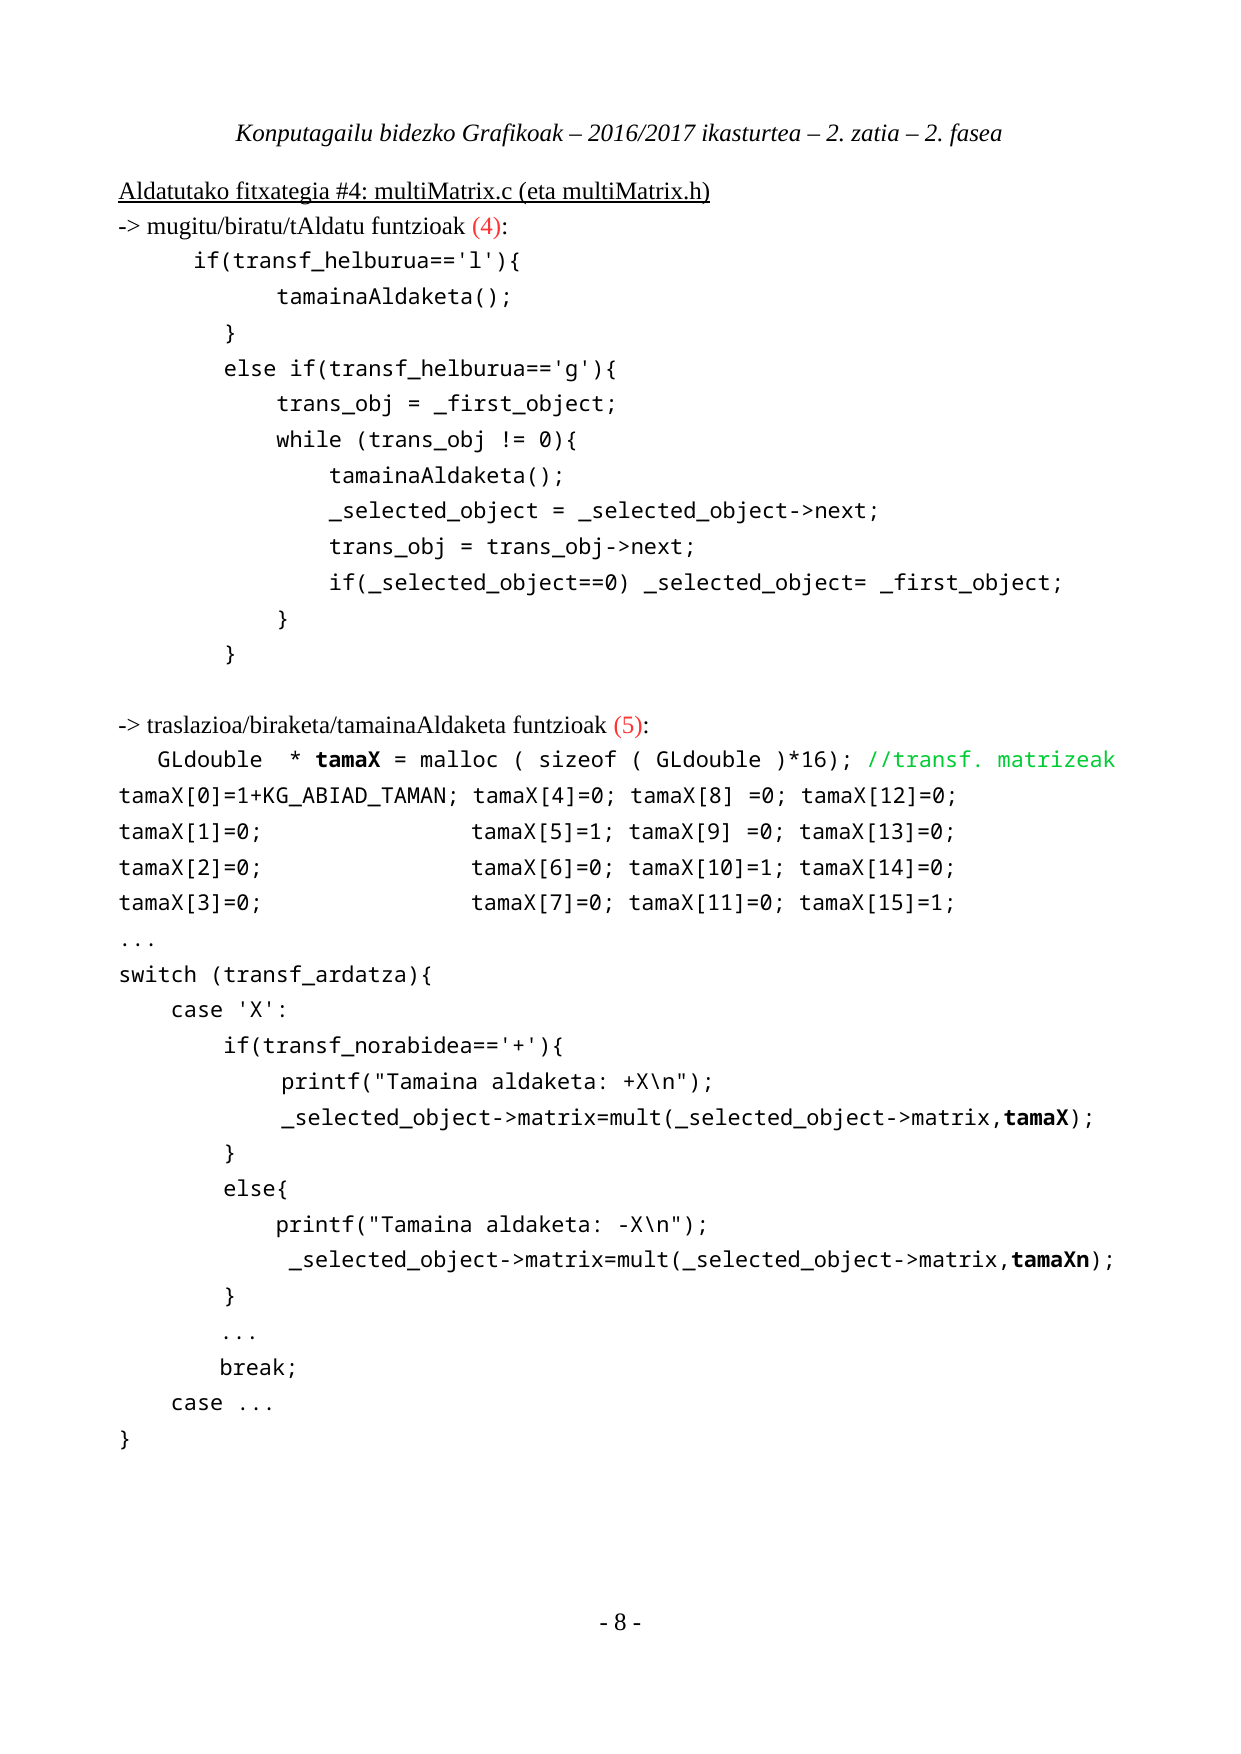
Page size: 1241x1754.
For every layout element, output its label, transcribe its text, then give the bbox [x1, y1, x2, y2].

text if(transf_helburua=='l'){ [118, 245, 1122, 275]
text if(transf_norabidea=='+'){ [118, 1030, 1122, 1060]
text trans_obj = trans_obj->next; [171, 531, 1122, 561]
text tamaX[0]=1+KG_ABIAD_TAMAN; tamaX[4]=0; tamaX[8] =0; tamaX[12]=0; [118, 780, 1122, 810]
text tamainaAldaketa(); [171, 460, 1122, 489]
text switch (transf_ardatza){ [118, 959, 1122, 988]
text } [118, 1280, 1122, 1310]
text else if(transf_helburua=='g'){ [171, 352, 1122, 382]
text GLdouble * tamaX = malloc ( sizeof ( GLdouble )*16); //transf. matrizeak [118, 744, 1122, 774]
text } [171, 638, 1122, 668]
text Aldatutako fitxategia #4: multiMatrix.c (eta multiMatrix.h) [118, 176, 1122, 205]
text break; [118, 1352, 1122, 1381]
text } [171, 603, 1122, 632]
text tamaX[2]=0; tamaX[6]=0; tamaX[10]=1; tamaX[14]=0; [118, 851, 1122, 881]
text tamaX[1]=0; tamaX[5]=1; tamaX[9] =0; tamaX[13]=0; [118, 816, 1122, 846]
text ... [118, 923, 1122, 953]
text } [118, 1423, 1122, 1453]
text printf("Tamaina aldaketa: -X\n"); [118, 1209, 1122, 1238]
text case 'X': [118, 994, 1122, 1024]
text tamaX[3]=0; tamaX[7]=0; tamaX[11]=0; tamaX[15]=1; [118, 887, 1122, 917]
text ... [118, 1316, 1122, 1346]
text else{ [118, 1173, 1122, 1203]
text } [118, 1137, 1122, 1167]
text printf("Tamaina aldaketa: +X\n"); [118, 1066, 1122, 1096]
text case ... [118, 1387, 1122, 1417]
text -> traslazioa/biraketa/tamainaAldaketa funtzioak (5): [118, 710, 1122, 738]
text while (trans_obj != 0){ [171, 424, 1122, 454]
text _selected_object = _selected_object->next; [171, 495, 1122, 525]
text -> mugitu/biratu/tAldatu funtzioak (4): [118, 211, 1122, 239]
text } [171, 317, 1122, 347]
text trans_obj = _first_object; [171, 388, 1122, 418]
text tamainaAldaketa(); [171, 281, 1122, 311]
text _selected_object->matrix=mult(_selected_object->matrix,tamaXn); [118, 1244, 1122, 1274]
text _selected_object->matrix=mult(_selected_object->matrix,tamaX); [118, 1102, 1122, 1131]
text if(_selected_object==0) _selected_object= _first_object; [171, 567, 1122, 597]
